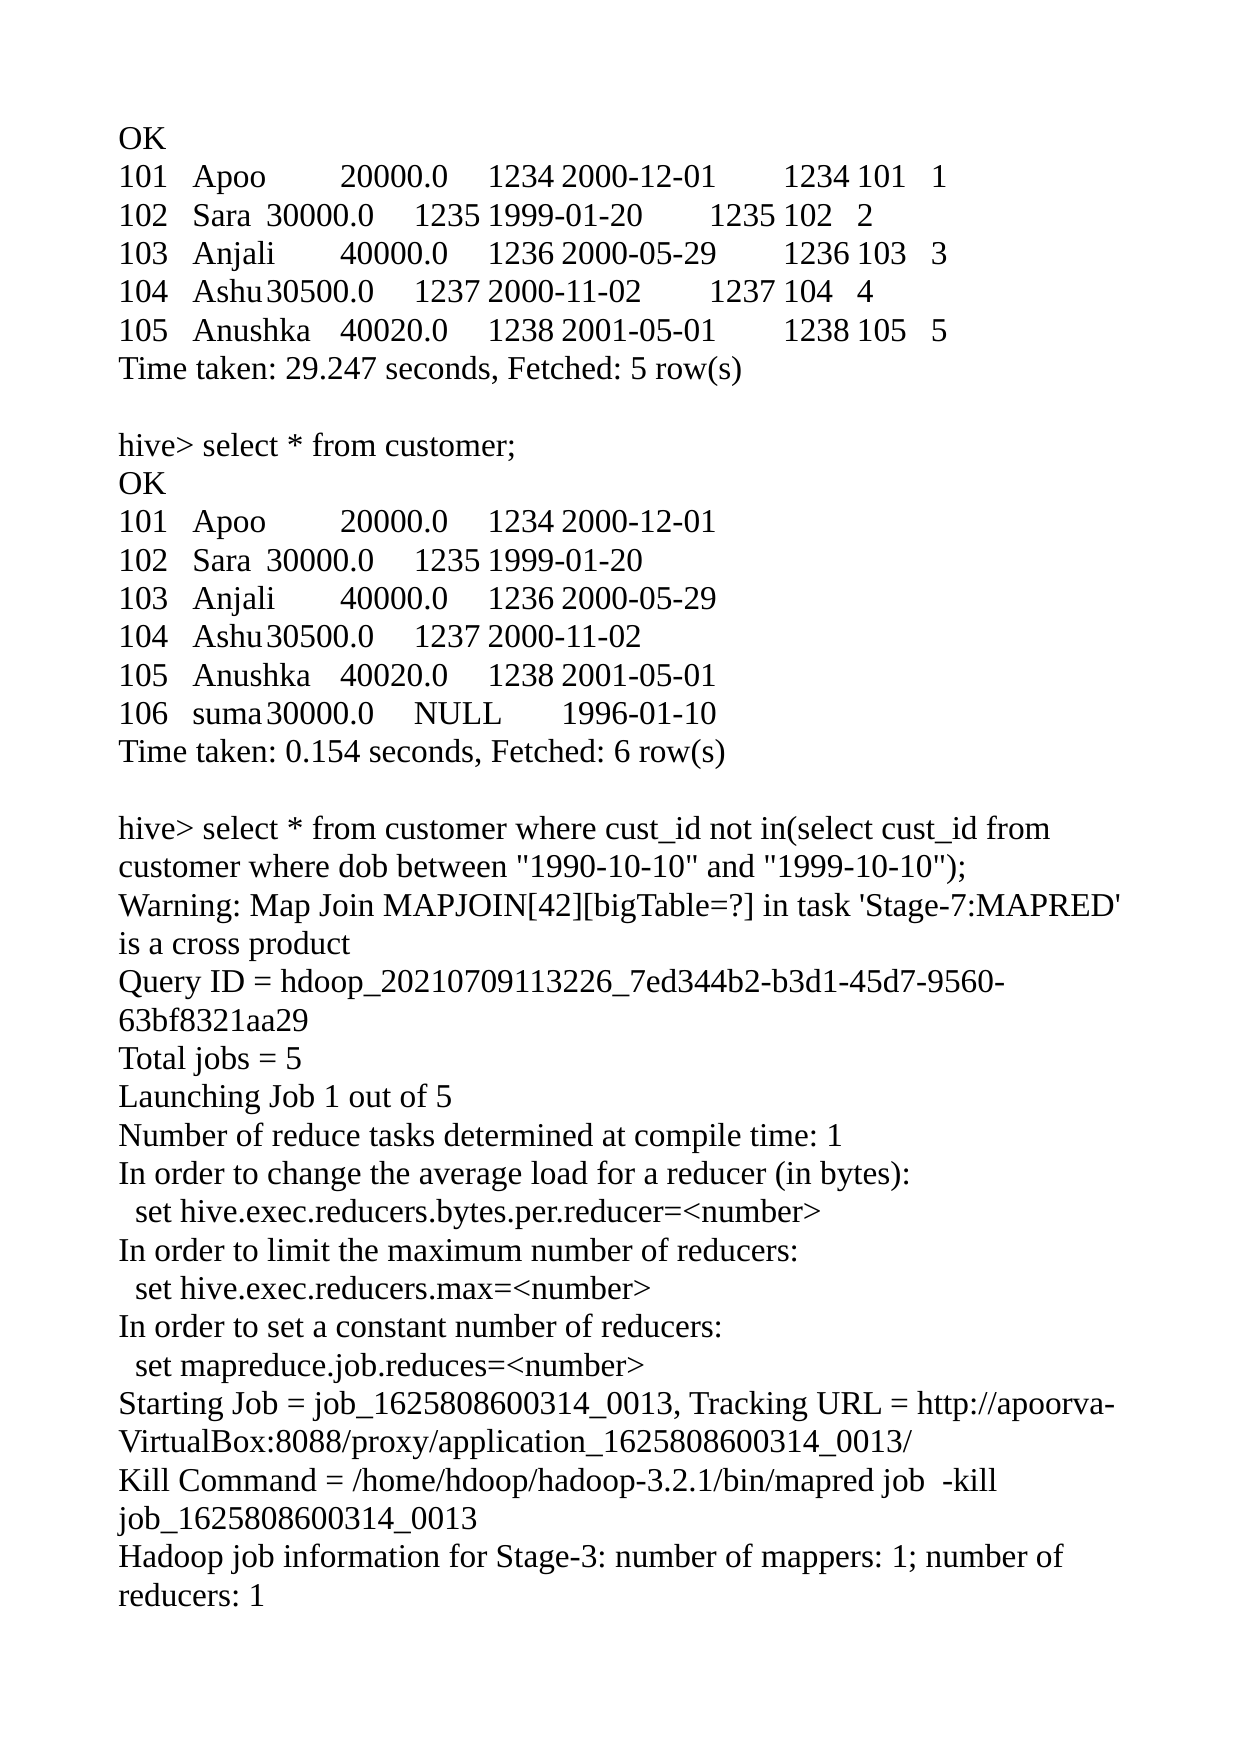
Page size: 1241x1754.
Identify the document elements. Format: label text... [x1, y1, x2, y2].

text OK [118, 118, 1122, 156]
text Hadoop job information for Stage-3: number of mappers: 1; number of reducers: 1 [118, 1536, 1122, 1613]
text set hive.exec.reducers.bytes.per.reducer=<number> [118, 1191, 1122, 1230]
text Warning: Map Join MAPJOIN[42][bigTable=?] in task 'Stage-7:MAPRED' is a cross product [118, 885, 1122, 961]
text In order to change the average load for a reducer (in bytes): [118, 1153, 1122, 1191]
text 104 Ashu 30500.0 1237 2000-11-02 1237 104 4 [118, 271, 1122, 310]
text Time taken: 0.154 seconds, Fetched: 6 row(s) [118, 731, 1122, 770]
text Kill Command = /home/hdoop/hadoop-3.2.1/bin/mapred job -kill job_1625808600314_0013 [118, 1460, 1122, 1536]
text Starting Job = job_1625808600314_0013, Tracking URL = http://apoorva-VirtualBox:8088/proxy/application_1625808600314_0013/ [118, 1383, 1122, 1460]
text 102 Sara 30000.0 1235 1999-01-20 1235 102 2 [118, 195, 1122, 233]
text OK [118, 463, 1122, 501]
text 105 Anushka 40020.0 1238 2001-05-01 1238 105 5 [118, 310, 1122, 348]
text In order to set a constant number of reducers: [118, 1306, 1122, 1345]
text Number of reduce tasks determined at compile time: 1 [118, 1115, 1122, 1153]
text 103 Anjali 40000.0 1236 2000-05-29 1236 103 3 [118, 233, 1122, 271]
text Query ID = hdoop_20210709113226_7ed344b2-b3d1-45d7-9560-63bf8321aa29 [118, 961, 1122, 1038]
text In order to limit the maximum number of reducers: [118, 1230, 1122, 1268]
text 102 Sara 30000.0 1235 1999-01-20 [118, 540, 1122, 578]
text hive> select * from customer; [118, 425, 1122, 463]
text set hive.exec.reducers.max=<number> [118, 1268, 1122, 1306]
text 101 Apoo 20000.0 1234 2000-12-01 1234 101 1 [118, 156, 1122, 195]
text 104 Ashu 30500.0 1237 2000-11-02 [118, 616, 1122, 655]
text 101 Apoo 20000.0 1234 2000-12-01 [118, 501, 1122, 540]
text set mapreduce.job.reduces=<number> [118, 1345, 1122, 1383]
text Launching Job 1 out of 5 [118, 1076, 1122, 1115]
text 106 suma 30000.0 NULL 1996-01-10 [118, 693, 1122, 731]
text 105 Anushka 40020.0 1238 2001-05-01 [118, 655, 1122, 693]
text 103 Anjali 40000.0 1236 2000-05-29 [118, 578, 1122, 616]
text Total jobs = 5 [118, 1038, 1122, 1076]
text Time taken: 29.247 seconds, Fetched: 5 row(s) [118, 348, 1122, 386]
text hive> select * from customer where cust_id not in(select cust_id from customer where dob between "1990-10-10" and "1999-10-10"); [118, 808, 1122, 885]
